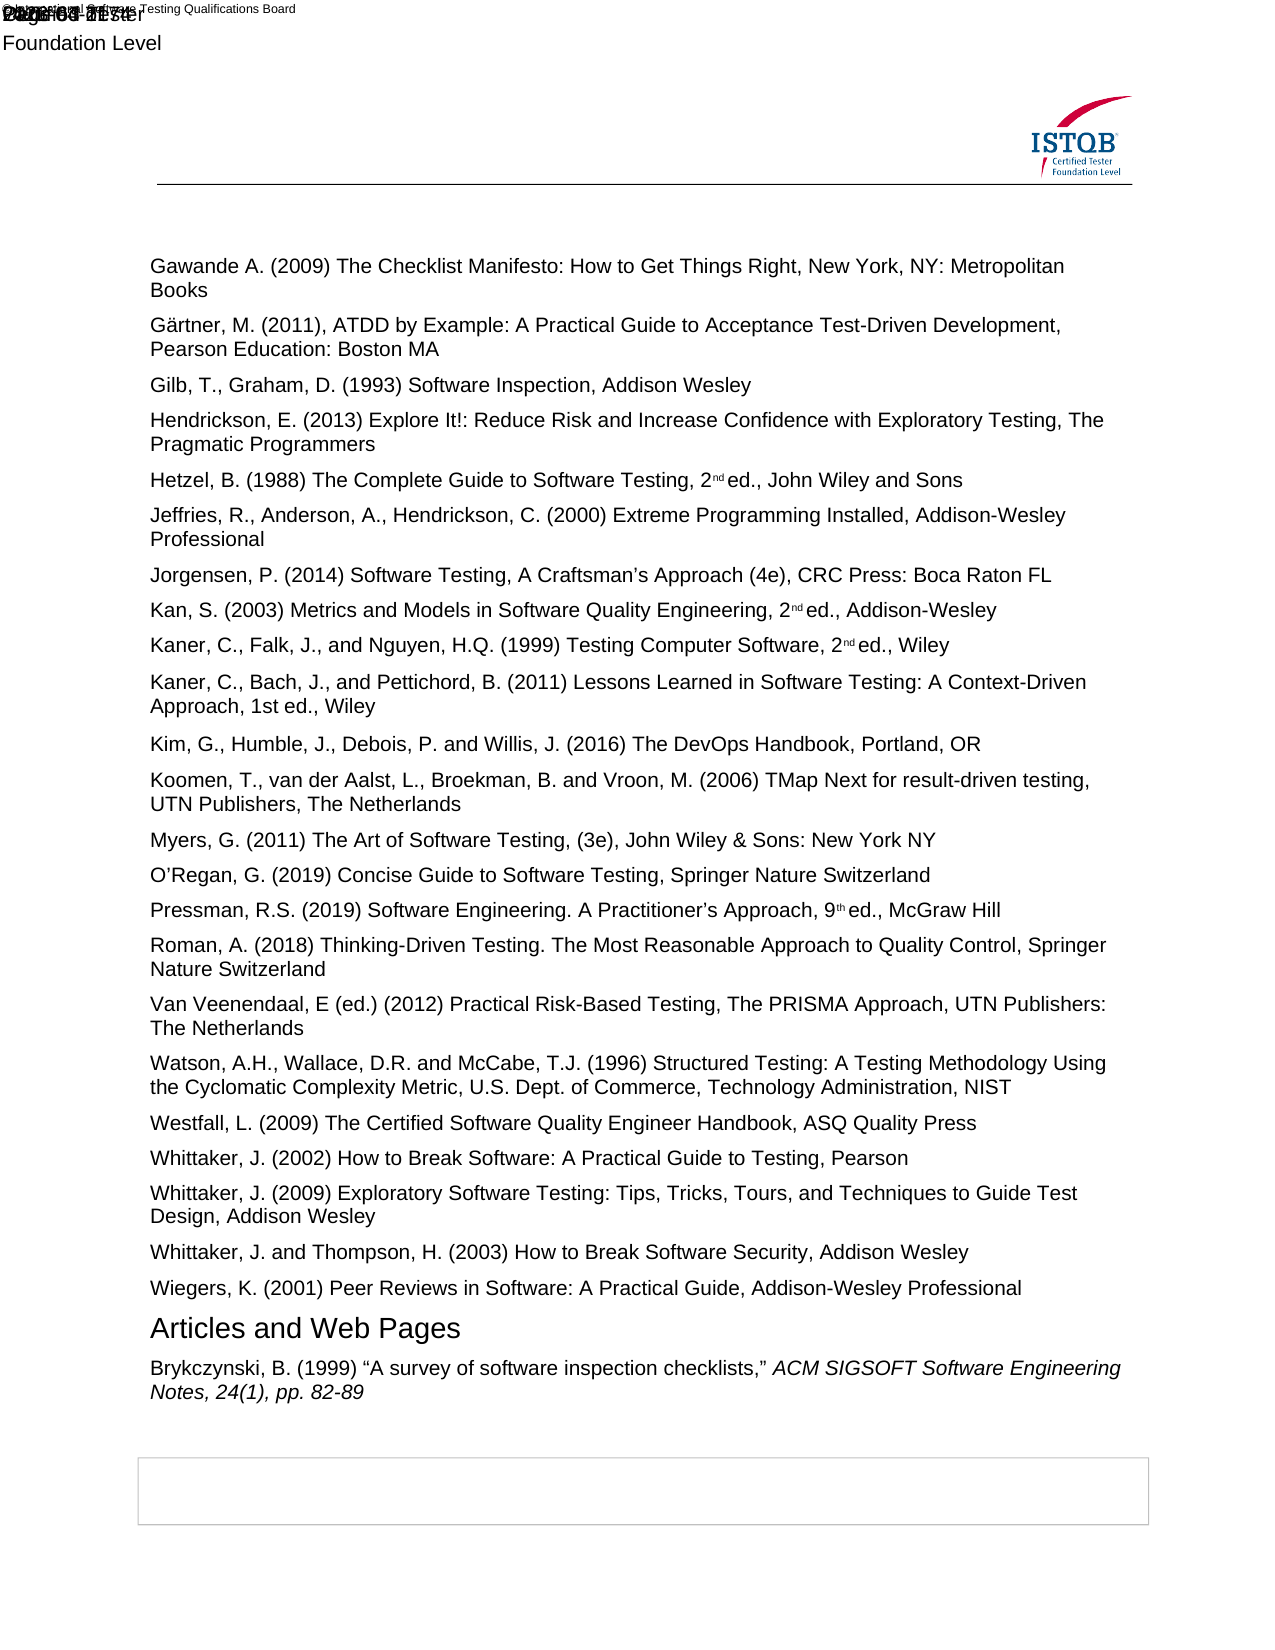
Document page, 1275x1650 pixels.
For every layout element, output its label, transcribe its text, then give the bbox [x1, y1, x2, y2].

text Kim, G., Humble, J., Debois, P. and Willis, J. (2016) The DevOps Handbook, Portland, OR [150, 732, 1152, 756]
text Van Veenendaal, E (ed.) (2012) Practical Risk-Based Testing, The PRISMA Approach, UTN Publishers: The Netherlands [150, 993, 1125, 1040]
text Roman, A. (2018) Thinking-Driven Testing. The Most Reasonable Approach to Quality Control, Springer Nature Switzerland [150, 933, 1110, 980]
text Jorgensen, P. (2014) Software Testing, A Craftsman’s Approach (4e), CRC Press: Boca Raton FL Kan, S. (2003) Metrics and Models in Software Quality Engineering, 2nd ed., Addison-Wesley Kaner, C., Falk, J., and Nguyen, H.Q. (1999) Testing Computer Software, 2nd ed., Wiley [150, 562, 1056, 657]
text Whittaker, J. and Thompson, H. (2003) How to Break Software Security, Addison Wesley Wiegers, K. (2001) Peer Reviews in Software: A Practical Guide, Addison-Wesley Professional [150, 1240, 1046, 1300]
text Hetzel, B. (1988) The Complete Guide to Software Testing, 2nd ed., John Wiley and Sons [150, 467, 1152, 491]
text Koomen, T., van der Aalst, L., Broekman, B. and Vroon, M. (2006) TMap Next for result-driven testing, UTN Publishers, The Netherlands [150, 768, 1093, 816]
picture [1031, 96, 1133, 179]
text Kaner, C., Bach, J., and Pettichord, B. (2011) Lessons Learned in Software Testing: A Context-Driven Approach, 1st ed., Wiley [150, 670, 1090, 718]
text Watson, A.H., Wallace, D.R. and McCabe, T.J. (1996) Structured Testing: A Testing Methodology Using the Cyclomatic Complexity Metric, U.S. Dept. of Commerce, Technology Administration, NIST [150, 1052, 1125, 1099]
text Brykczynski, B. (1999) “A survey of software inspection checklists,” ACM SIGSOFT Software Engineering Notes, 24(1), pp. 82-89 [150, 1357, 1152, 1404]
text Hendrickson, E. (2013) Explore It!: Reduce Risk and Increase Confidence with Exploratory Testing, The Pragmatic Programmers [150, 409, 1125, 456]
text Gilb, T., Graham, D. (1993) Software Inspection, Addison Wesley [150, 373, 1152, 397]
text Gärtner, M. (2011), ATDD by Example: A Practical Guide to Acceptance Test-Driven Development, Pearson Education: Boston MA [150, 314, 1064, 361]
text Jeffries, R., Anderson, A., Hendrickson, C. (2000) Extreme Programming Installed, Addison-Wesley Professional [150, 504, 1069, 551]
text Westfall, L. (2009) The Certified Software Quality Engineer Handbook, ASQ Quality Press Whittaker, J. (2002) How to Break Software: A Practical Guide to Testing, Pearson [150, 1111, 1066, 1169]
text Myers, G. (2011) The Art of Software Testing, (3e), John Wiley & Sons: New York NY O’Regan, G. (2019) Concise Guide to Software Testing, Springer Nature Switzerland Pressman, R.S. (2019) Software Engineering. A Practitioner’s Approach, 9th ed., McGraw Hill [150, 827, 1020, 922]
text Gawande A. (2009) The Checklist Manifesto: How to Get Things Right, New York, NY: Metropolitan Books [150, 255, 1113, 302]
text Whittaker, J. (2009) Exploratory Software Testing: Tips, Tricks, Tours, and Techniques to Guide Test Design, Addison Wesley [150, 1181, 1081, 1228]
subtitle Articles and Web Pages [150, 1312, 1152, 1345]
